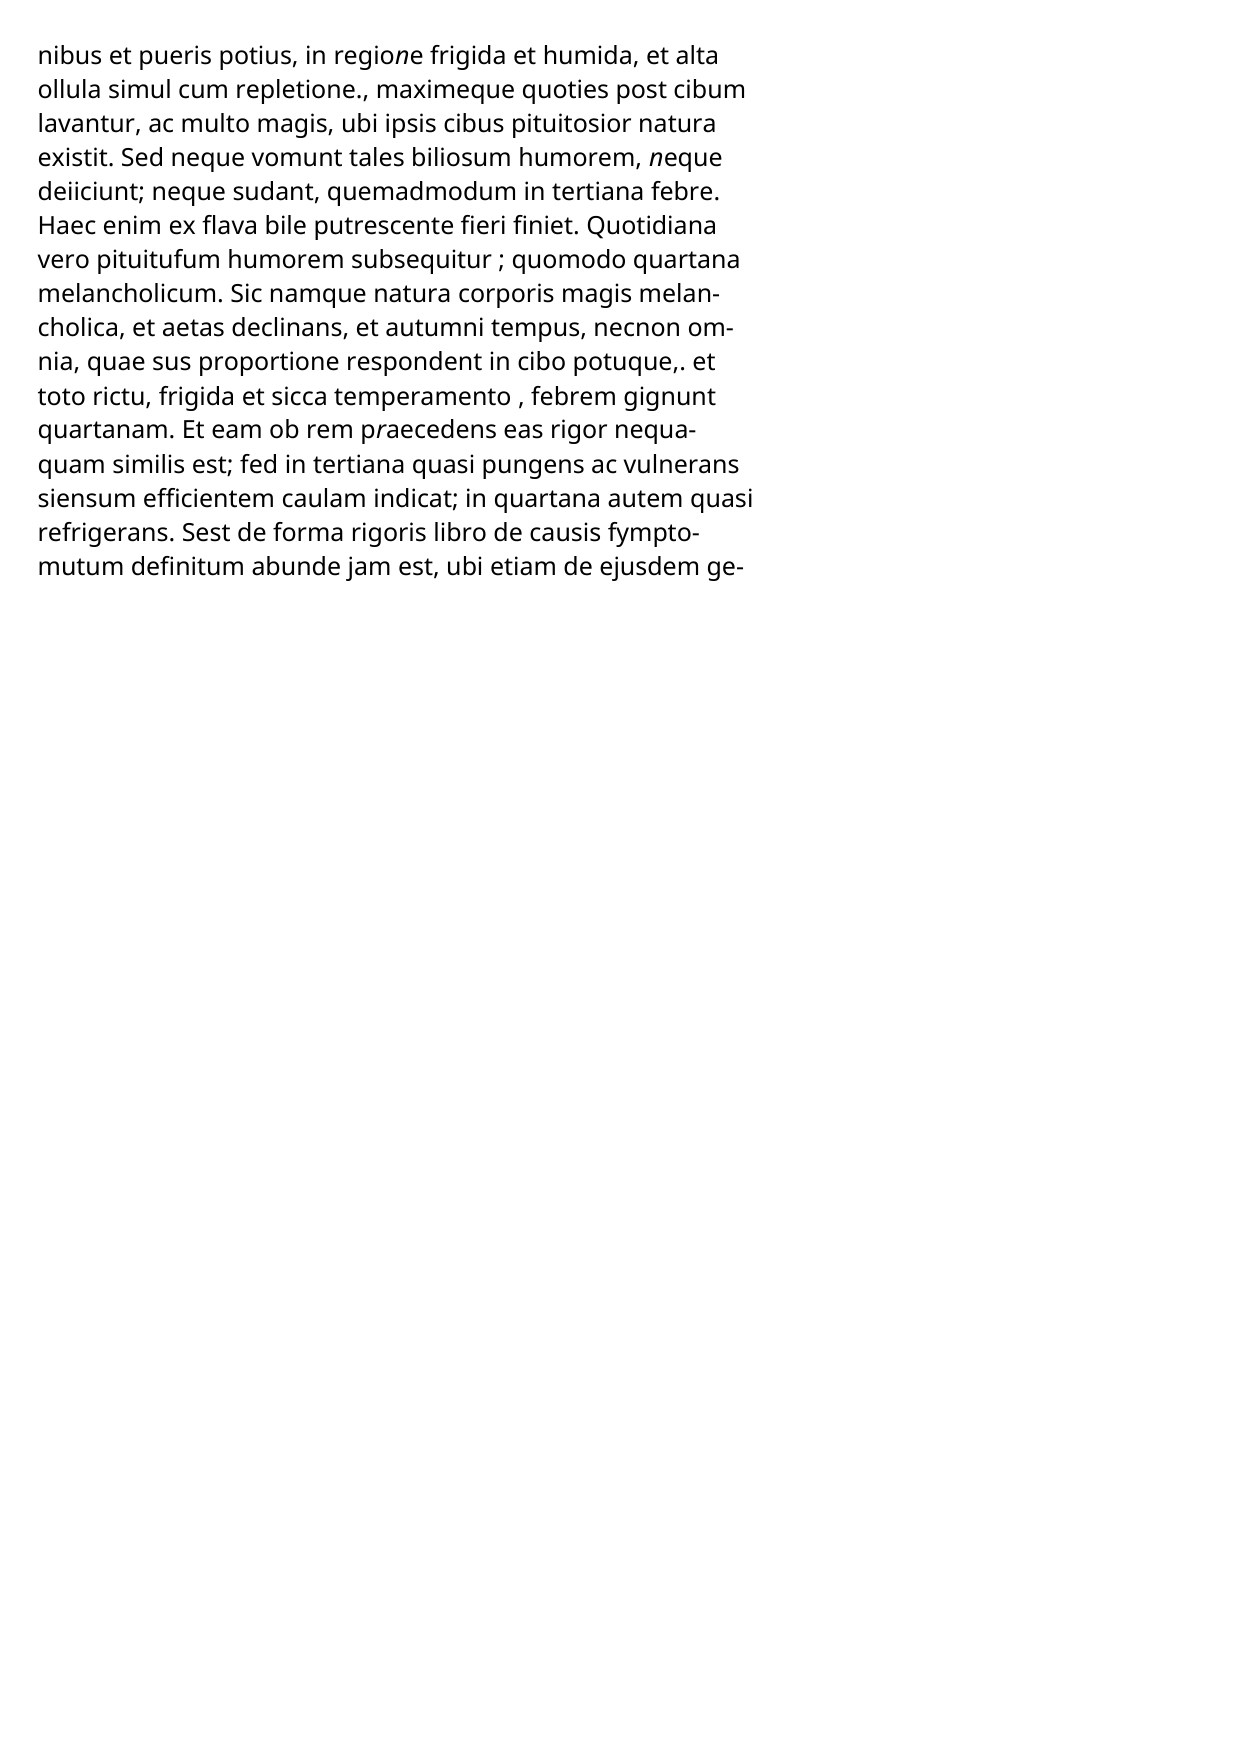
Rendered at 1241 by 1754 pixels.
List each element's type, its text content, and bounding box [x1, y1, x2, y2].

text nibus et pueris potius, in regione frigida et humida, et alta ollula simul cum repletione., maximeque quoties post cibum lavantur, ac multo magis, ubi ipsis cibus pituitosior natura existit. Sed neque vomunt tales biliosum humorem, neque deiiciunt; neque sudant, quemadmodum in tertiana febre. Haec enim ex flava bile putrescente fieri finiet. Quotidiana vero pituitufum humorem subsequitur ; quomodo quartana melancholicum. Sic namque natura corporis magis melan- cholica, et aetas declinans, et autumni tempus, necnon om- nia, quae sus proportione respondent in cibo potuque,. et toto rictu, frigida et sicca temperamento , febrem gignunt quartanam. Et eam ob rem praecedens eas rigor nequa- quam similis est; fed in tertiana quasi pungens ac vulnerans siensum efficientem caulam indicat; in quartana autem quasi refrigerans. Sest de forma rigoris libro de causis fympto- mutum definitum abunde jam est, ubi etiam de ejusdem ge- [37, 37, 1203, 582]
